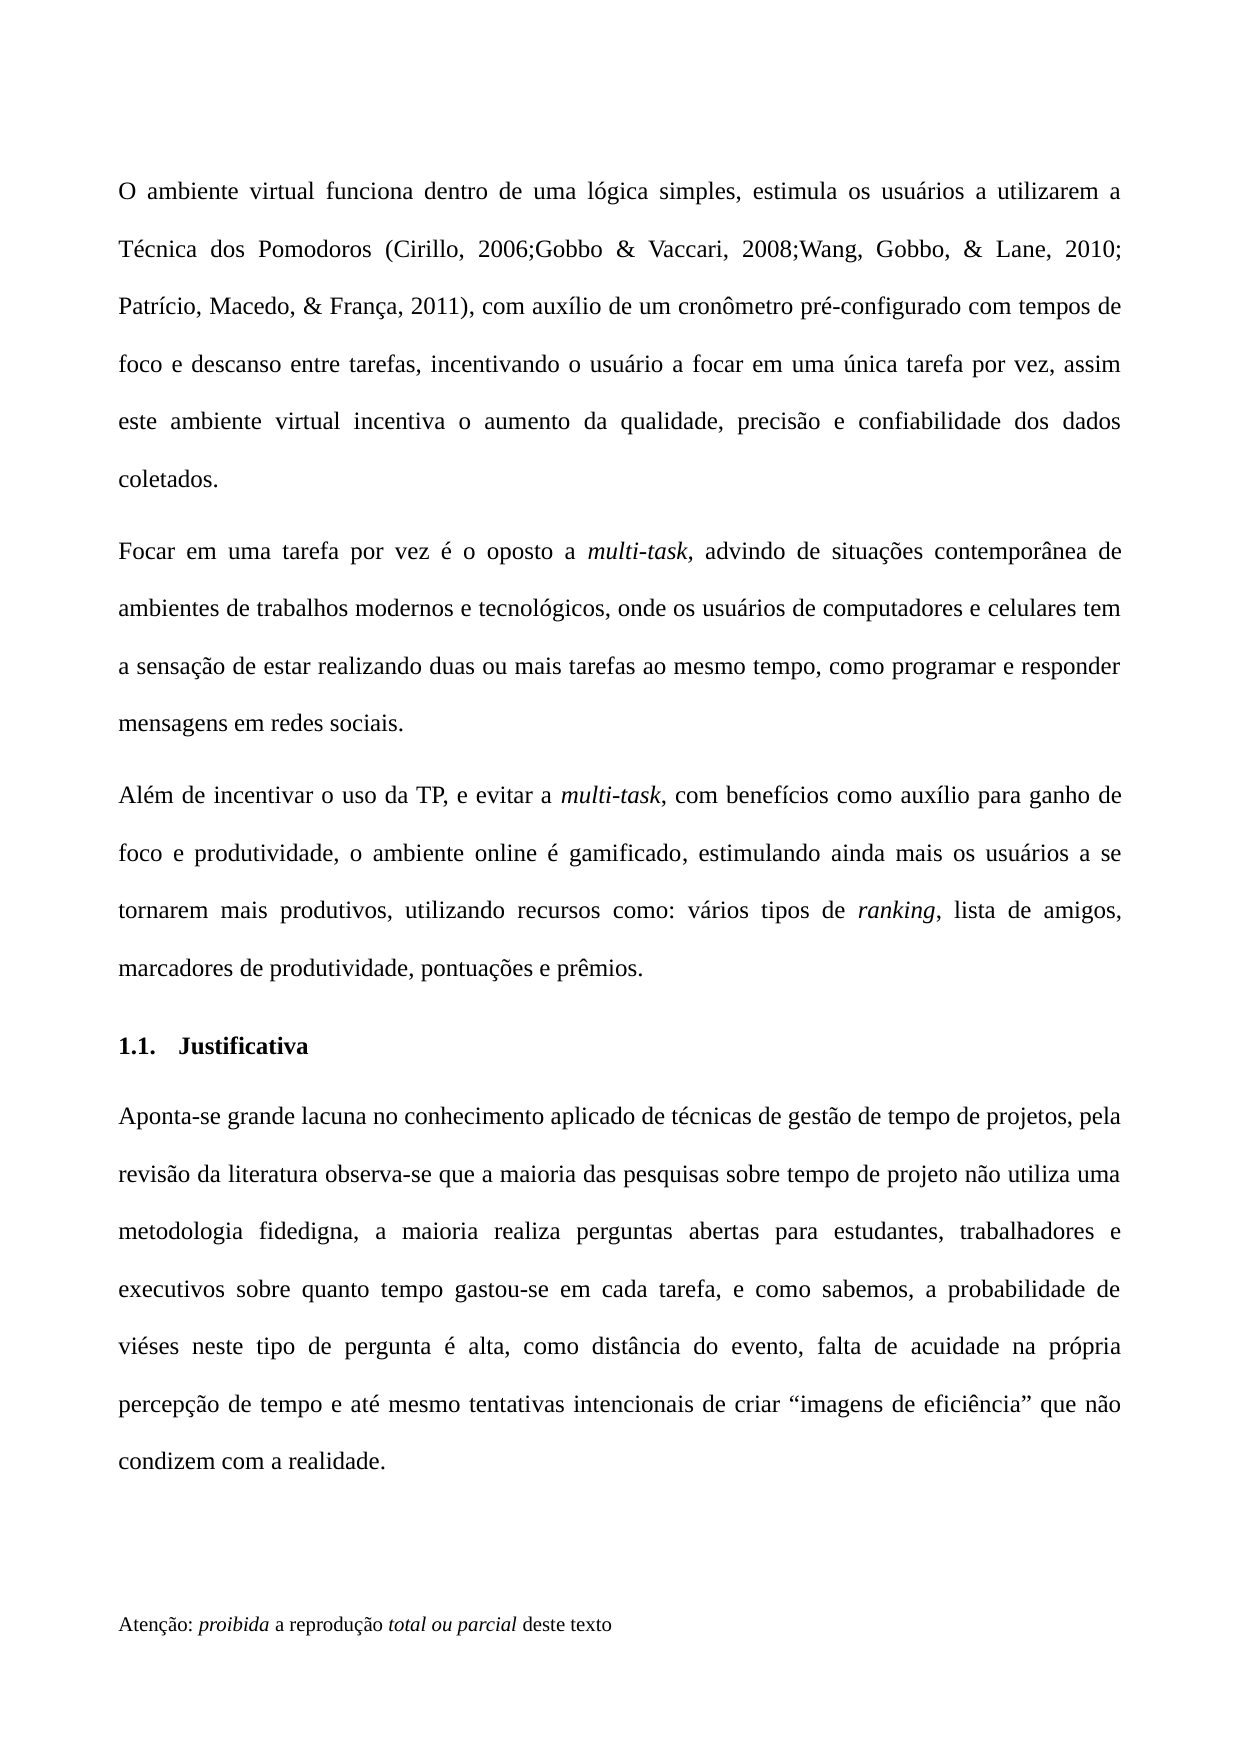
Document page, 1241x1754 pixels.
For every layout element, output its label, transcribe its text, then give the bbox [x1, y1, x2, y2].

text Além de incentivar o uso da TP, e evitar a multi-task, com benefícios como auxílio para ganho de foco e produtividade, o ambiente online é gamificado, estimulando ainda mais os usuários a se tornarem mais produtivos, utilizando recursos como: vários tipos de ranking, lista de amigos, marcadores de produtividade, pontuações e prêmios. [118, 781, 1122, 982]
text O ambiente virtual funciona dentro de uma lógica simples, estimula os usuários a utilizarem a Técnica dos Pomodoros (Cirillo, 2006;Gobbo & Vaccari, 2008;Wang, Gobbo, & Lane, 2010; Patrício, Macedo, & França, 2011), com auxílio de um cronômetro pré-configurado com tempos de foco e descanso entre tarefas, incentivando o usuário a focar em uma única tarefa por vez, assim este ambiente virtual incentiva o aumento da qualidade, precisão e confiabilidade dos dados coletados. [118, 176, 1122, 493]
text Focar em uma tarefa por vez é o oposto a multi-task, advindo de situações contemporânea de ambientes de trabalhos modernos e tecnológicos, onde os usuários de computadores e celulares tem a sensação de estar realizando duas ou mais tarefas ao mesmo tempo, como programar e responder mensagens em redes sociais. [118, 536, 1122, 737]
text Aponta-se grande lacuna no conhecimento aplicado de técnicas de gestão de tempo de projetos, pela revisão da literatura observa-se que a maioria das pesquisas sobre tempo de projeto não utiliza uma metodologia fidedigna, a maioria realiza perguntas abertas para estudantes, trabalhadores e executivos sobre quanto tempo gastou-se em cada tarefa, e como sabemos, a probabilidade de viéses neste tipo de pergunta é alta, como distância do evento, falta de acuidade na própria percepção de tempo e até mesmo tentativas intencionais de criar “imagens de eficiência” que não condizem com a realidade. [118, 1101, 1122, 1475]
subtitle Justificativa [118, 1031, 1122, 1060]
